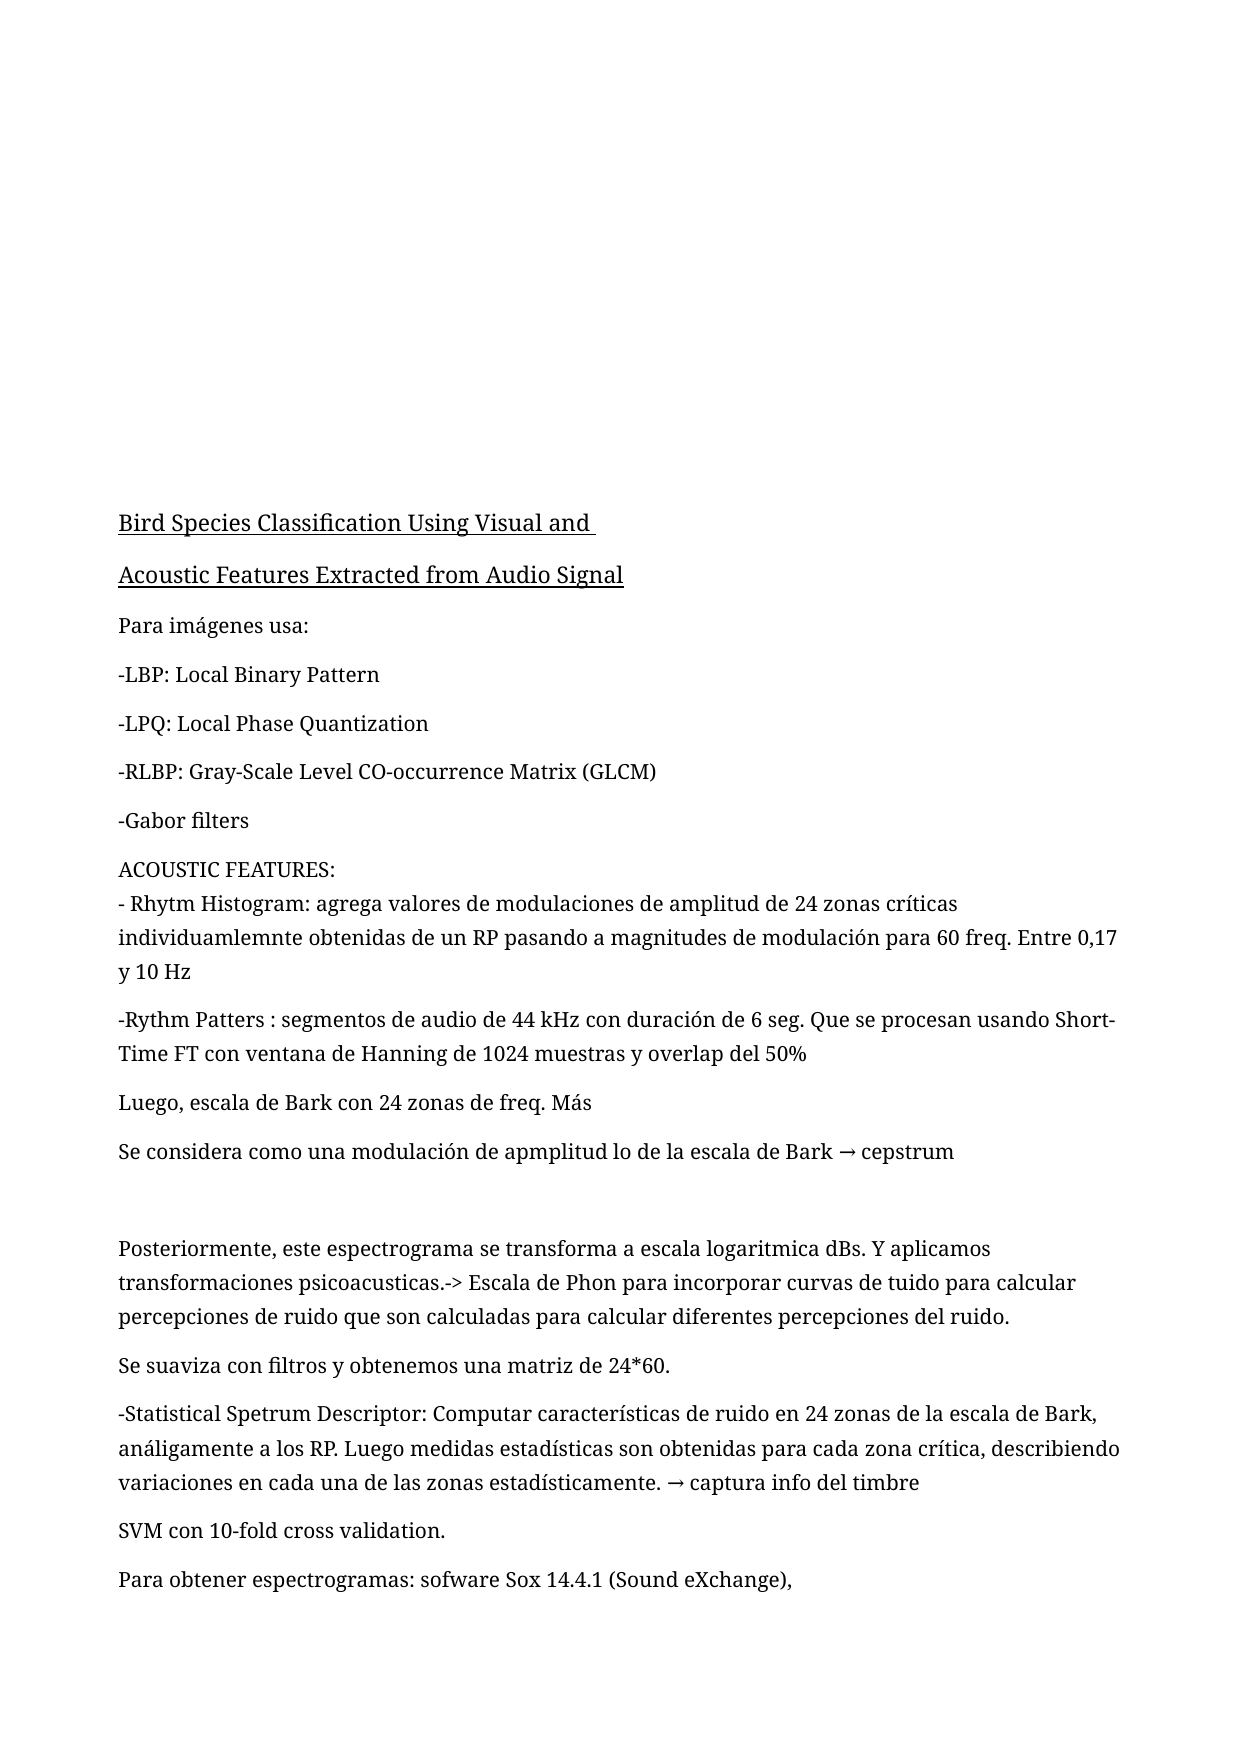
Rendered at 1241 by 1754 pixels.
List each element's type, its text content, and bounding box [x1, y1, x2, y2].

text ACOUSTIC FEATURES: - Rhytm Histogram: agrega valores de modulaciones de amplitud de 24 zonas críticas individuamlemnte obtenidas de un RP pasando a magnitudes de modulación para 60 freq. Entre 0,17 y 10 Hz [118, 855, 1122, 985]
text Posteriormente, este espectrograma se transforma a escala logaritmica dBs. Y aplicamos transformaciones psicoacusticas.-> Escala de Phon para incorporar curvas de tuido para calcular percepciones de ruido que son calculadas para calcular diferentes percepciones del ruido. [118, 1234, 1122, 1331]
text -LPQ: Local Phase Quantization [118, 709, 1122, 737]
text -Rythm Patters : segmentos de audio de 44 kHz con duración de 6 seg. Que se procesan usando Short-Time FT con ventana de Hanning de 1024 muestras y overlap del 50% [118, 1006, 1122, 1068]
text -Statistical Spetrum Descriptor: Computar características de ruido en 24 zonas de la escala de Bark, análigamente a los RP. Luego medidas estadísticas son obtenidas para cada zona crítica, describiendo variaciones en cada una de las zonas estadísticamente. → captura info del timbre [118, 1399, 1122, 1496]
text Luego, escala de Bark con 24 zonas de freq. Más [118, 1088, 1122, 1117]
text SVM con 10-fold cross validation. [118, 1516, 1122, 1545]
text Acoustic Features Extracted from Audio Signal [118, 559, 1122, 591]
text Se suaviza con filtros y obtenemos una matriz de 24*60. [118, 1351, 1122, 1379]
text -LBP: Local Binary Pattern [118, 660, 1122, 688]
text Se considera como una modulación de apmplitud lo de la escala de Bark → cepstrum [118, 1137, 1122, 1165]
text Bird Species Classification Using Visual and [118, 507, 1122, 538]
text -RLBP: Gray-Scale Level CO-occurrence Matrix (GLCM) [118, 757, 1122, 786]
text -Gabor filters [118, 806, 1122, 834]
text Para imágenes usa: [118, 611, 1122, 640]
text Para obtener espectrogramas: sofware Sox 14.4.1 (Sound eXchange), [118, 1565, 1122, 1593]
